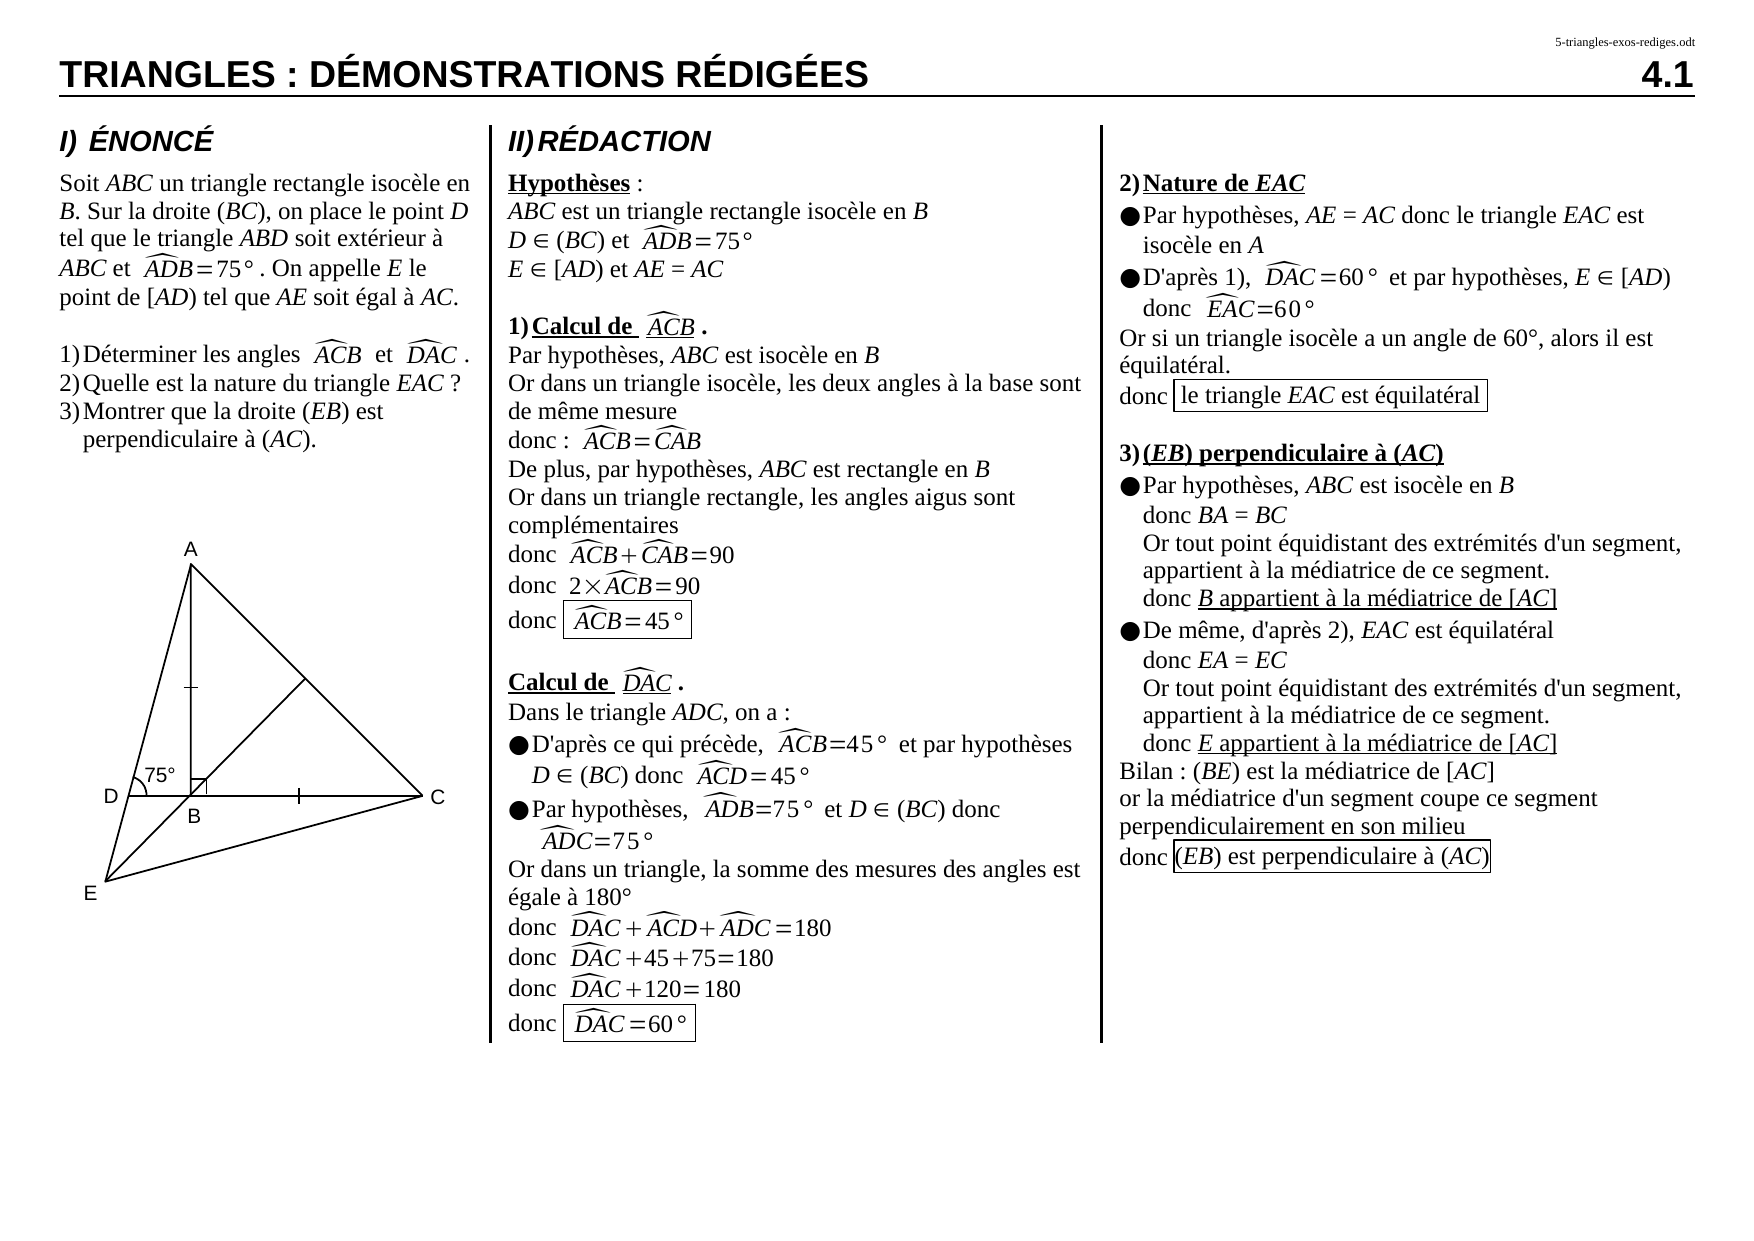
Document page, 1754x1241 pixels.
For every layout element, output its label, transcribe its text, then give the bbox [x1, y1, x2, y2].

text Or dans un triangle, la somme des mesures des angles est égale à 180° [508, 856, 1084, 911]
list Quelle est la nature du triangle EAC ? [59, 369, 472, 397]
text ABC est un triangle rectangle isocèle en B [508, 197, 1084, 224]
list Par hypothèses, AE = AC donc le triangle EAC est isocèle en A [1119, 197, 1695, 259]
text De plus, par hypothèses, ABC est rectangle en B [508, 456, 1084, 483]
text Bilan : (BE) est la médiatrice de [AC] or la médiatrice d'un segment coupe ce segment perpendiculairement en son milieu donc [1119, 757, 1695, 872]
text donc [692, 600, 1084, 639]
text Dans le triangle ADC, on a : [508, 698, 1084, 726]
list D'après 1), et par hypothèses, E ∈ [AD) donc [1119, 259, 1695, 324]
list Rédaction [508, 125, 1084, 157]
text donc [508, 600, 563, 639]
text E ∈ [AD) et AE = AC [508, 255, 1084, 283]
text Or dans un triangle isocèle, les deux angles à la base sont de même mesure [508, 369, 1084, 425]
list D'après ce qui précède, et par hypothèses D ∈ (BC) donc [508, 726, 1084, 791]
text donc [508, 569, 1084, 600]
text Par hypothèses, ABC est isocèle en B [508, 342, 1084, 369]
text [696, 1003, 1084, 1042]
list Énoncé [59, 125, 472, 157]
text D ∈ (BC) et [508, 224, 1084, 255]
list Nature de EAC [1119, 169, 1695, 197]
list Calcul de . [508, 311, 1084, 342]
text triangles : Démonstrations rédigées 4.1 [59, 53, 1695, 95]
list Par hypothèses, et D ∈ (BC) donc [508, 791, 1084, 856]
text donc [1488, 379, 1695, 412]
text donc [1119, 379, 1173, 412]
text Hypothèses : [508, 169, 1084, 197]
text donc : [508, 425, 1084, 456]
list De même, d'après 2), EAC est équilatéral donc EA = EC Or tout point équidistant des extrémités d'un segment, appartient à la médiatrice de ce segment. donc E appartient à la médiatrice de [AC] [1119, 612, 1695, 757]
text Soit ABC un triangle rectangle isocèle en B. Sur la droite (BC), on place le point D tel que le triangle ABD soit extérieur à ABC et . On appelle E le point de [AD) tel que AE soit égal à AC. [59, 169, 472, 311]
list Montrer que la droite (EB) est perpendiculaire à (AC). [59, 397, 472, 452]
text Or dans un triangle rectangle, les angles aigus sont complémentaires [508, 483, 1084, 539]
text donc [508, 942, 1084, 973]
text donc [1175, 380, 1487, 411]
text donc [564, 601, 691, 638]
text Calcul de . [508, 667, 1084, 698]
list Déterminer les angles et . [59, 338, 472, 369]
list Par hypothèses, ABC est isocèle en B donc BA = BC Or tout point équidistant des extrémités d'un segment, appartient à la médiatrice de ce segment. donc B appartient à la médiatrice de [AC] [1119, 467, 1695, 612]
text donc [508, 539, 1084, 569]
text donc [508, 911, 1084, 942]
text Or si un triangle isocèle a un angle de 60°, alors il est équilatéral. [1119, 324, 1695, 379]
text donc [508, 1003, 695, 1042]
list (EB) perpendiculaire à (AC) [1119, 439, 1695, 467]
text donc [508, 973, 1084, 1003]
